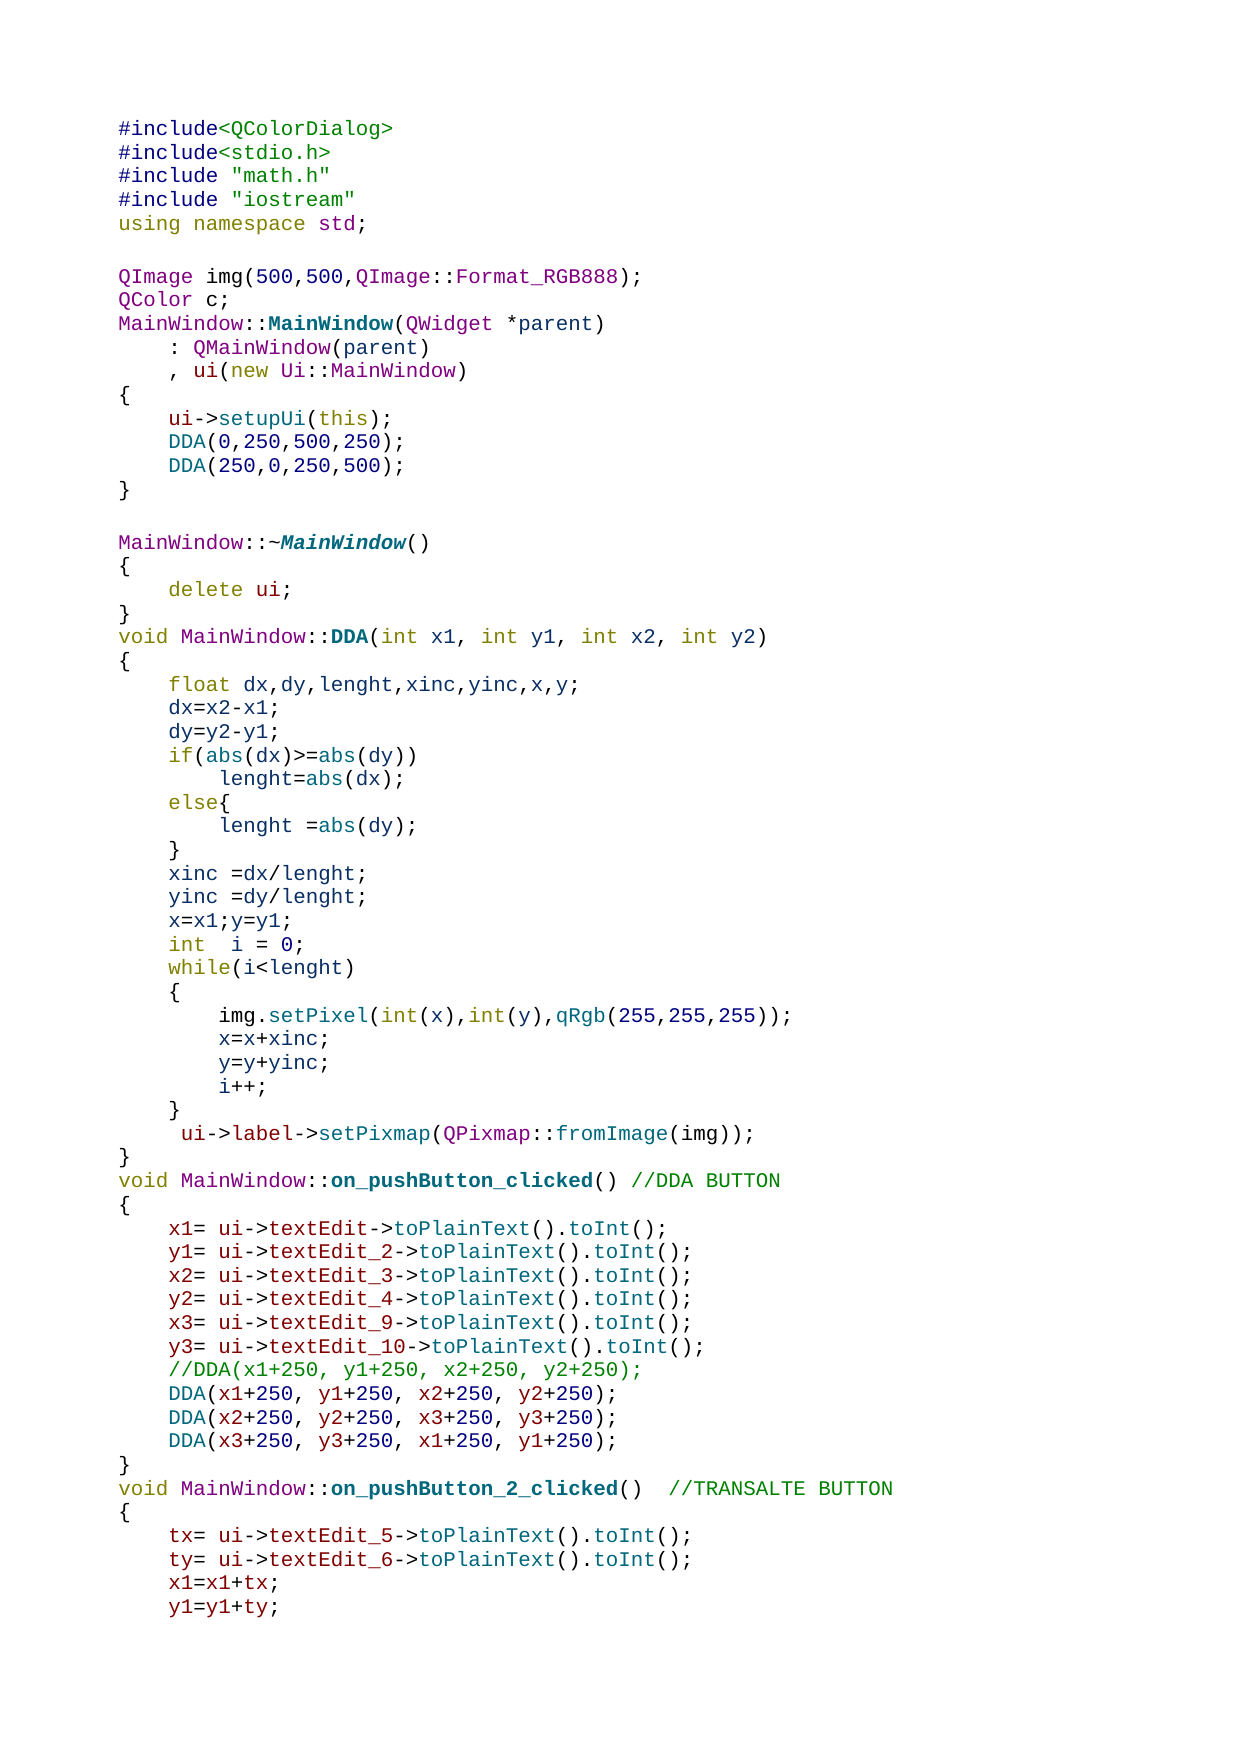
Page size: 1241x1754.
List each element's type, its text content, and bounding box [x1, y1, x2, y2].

text } [118, 839, 1122, 863]
text yinc =dy/lenght; [118, 886, 1122, 910]
text x=x+xinc; [118, 1028, 1122, 1052]
text DDA(0,250,500,250); [118, 431, 1122, 455]
text #include<QColorDialog> [118, 118, 1122, 142]
text float dx,dy,lenght,xinc,yinc,x,y; [118, 674, 1122, 697]
text y1=y1+ty; [118, 1596, 1122, 1619]
text #include<stdio.h> [118, 142, 1122, 165]
text while(i<lenght) [118, 957, 1122, 981]
text x1=x1+tx; [118, 1572, 1122, 1596]
text } [118, 479, 1122, 502]
text DDA(x3+250, y3+250, x1+250, y1+250); [118, 1430, 1122, 1454]
text ui->label->setPixmap(QPixmap::fromImage(img)); [118, 1123, 1122, 1147]
text void MainWindow::on_pushButton_clicked() //DDA BUTTON [118, 1170, 1122, 1194]
text } [118, 1454, 1122, 1478]
text DDA(250,0,250,500); [118, 455, 1122, 479]
text xinc =dx/lenght; [118, 863, 1122, 886]
text void MainWindow::DDA(int x1, int y1, int x2, int y2) [118, 626, 1122, 650]
text #include "iostream" [118, 189, 1122, 213]
text x3= ui->textEdit_9->toPlainText().toInt(); [118, 1312, 1122, 1336]
text { [118, 1194, 1122, 1217]
text void MainWindow::on_pushButton_2_clicked() //TRANSALTE BUTTON [118, 1478, 1122, 1501]
text img.setPixel(int(x),int(y),qRgb(255,255,255)); [118, 1005, 1122, 1028]
text i++; [118, 1076, 1122, 1099]
text y2= ui->textEdit_4->toPlainText().toInt(); [118, 1288, 1122, 1312]
text : QMainWindow(parent) [118, 337, 1122, 360]
text , ui(new Ui::MainWindow) [118, 360, 1122, 384]
text dx=x2-x1; [118, 697, 1122, 721]
text { [118, 981, 1122, 1005]
text lenght =abs(dy); [118, 816, 1122, 839]
text delete ui; [118, 579, 1122, 603]
text else{ [118, 792, 1122, 816]
text #include "math.h" [118, 165, 1122, 189]
text QImage img(500,500,QImage::Format_RGB888); [118, 266, 1122, 289]
text } [118, 1099, 1122, 1123]
text y=y+yinc; [118, 1052, 1122, 1076]
text x2= ui->textEdit_3->toPlainText().toInt(); [118, 1265, 1122, 1288]
text { [118, 555, 1122, 579]
text tx= ui->textEdit_5->toPlainText().toInt(); [118, 1525, 1122, 1548]
text { [118, 650, 1122, 674]
text { [118, 1501, 1122, 1525]
text DDA(x2+250, y2+250, x3+250, y3+250); [118, 1407, 1122, 1430]
text //DDA(x1+250, y1+250, x2+250, y2+250); [118, 1359, 1122, 1383]
text DDA(x1+250, y1+250, x2+250, y2+250); [118, 1383, 1122, 1407]
text { [118, 384, 1122, 408]
text } [118, 1147, 1122, 1170]
text ui->setupUi(this); [118, 408, 1122, 431]
text lenght=abs(dx); [118, 768, 1122, 792]
text y3= ui->textEdit_10->toPlainText().toInt(); [118, 1336, 1122, 1359]
text x1= ui->textEdit->toPlainText().toInt(); [118, 1217, 1122, 1241]
text y1= ui->textEdit_2->toPlainText().toInt(); [118, 1241, 1122, 1265]
text using namespace std; [118, 213, 1122, 236]
text x=x1;y=y1; [118, 910, 1122, 934]
text int i = 0; [118, 934, 1122, 957]
text } [118, 603, 1122, 626]
text if(abs(dx)>=abs(dy)) [118, 744, 1122, 768]
text MainWindow::~MainWindow() [118, 532, 1122, 555]
text QColor c; [118, 289, 1122, 313]
text ty= ui->textEdit_6->toPlainText().toInt(); [118, 1548, 1122, 1572]
text dy=y2-y1; [118, 721, 1122, 744]
text MainWindow::MainWindow(QWidget *parent) [118, 313, 1122, 337]
